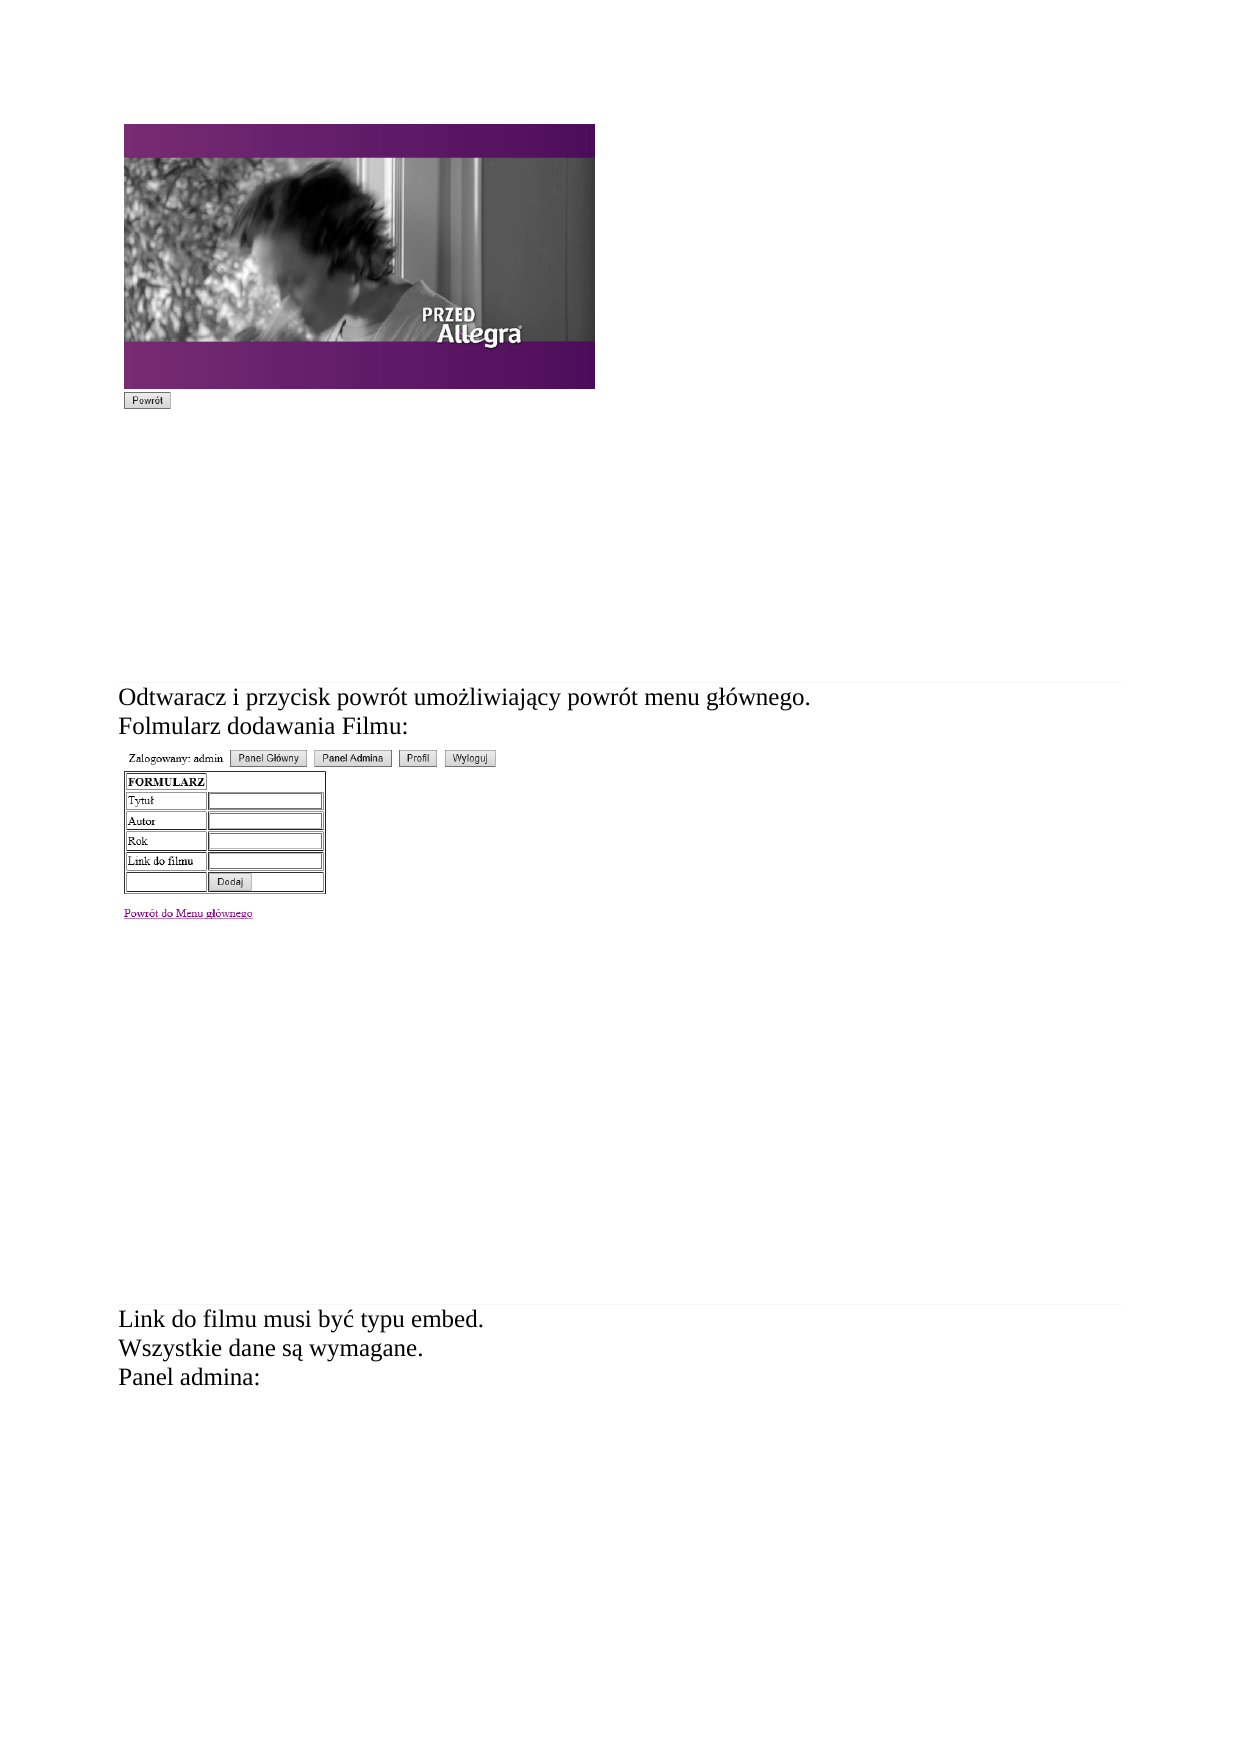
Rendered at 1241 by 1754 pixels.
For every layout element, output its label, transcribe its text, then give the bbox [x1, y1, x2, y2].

text Folmularz dodawania Filmu: [118, 711, 1122, 740]
text Wszystkie dane są wymagane. [118, 1333, 1122, 1362]
picture [118, 740, 1122, 1305]
text Link do filmu musi być typu embed. [118, 1305, 1122, 1333]
picture [118, 118, 1122, 683]
text Odtwaracz i przycisk powrót umożliwiający powrót menu głównego. [118, 683, 1122, 711]
text Panel admina: [118, 1362, 1122, 1391]
